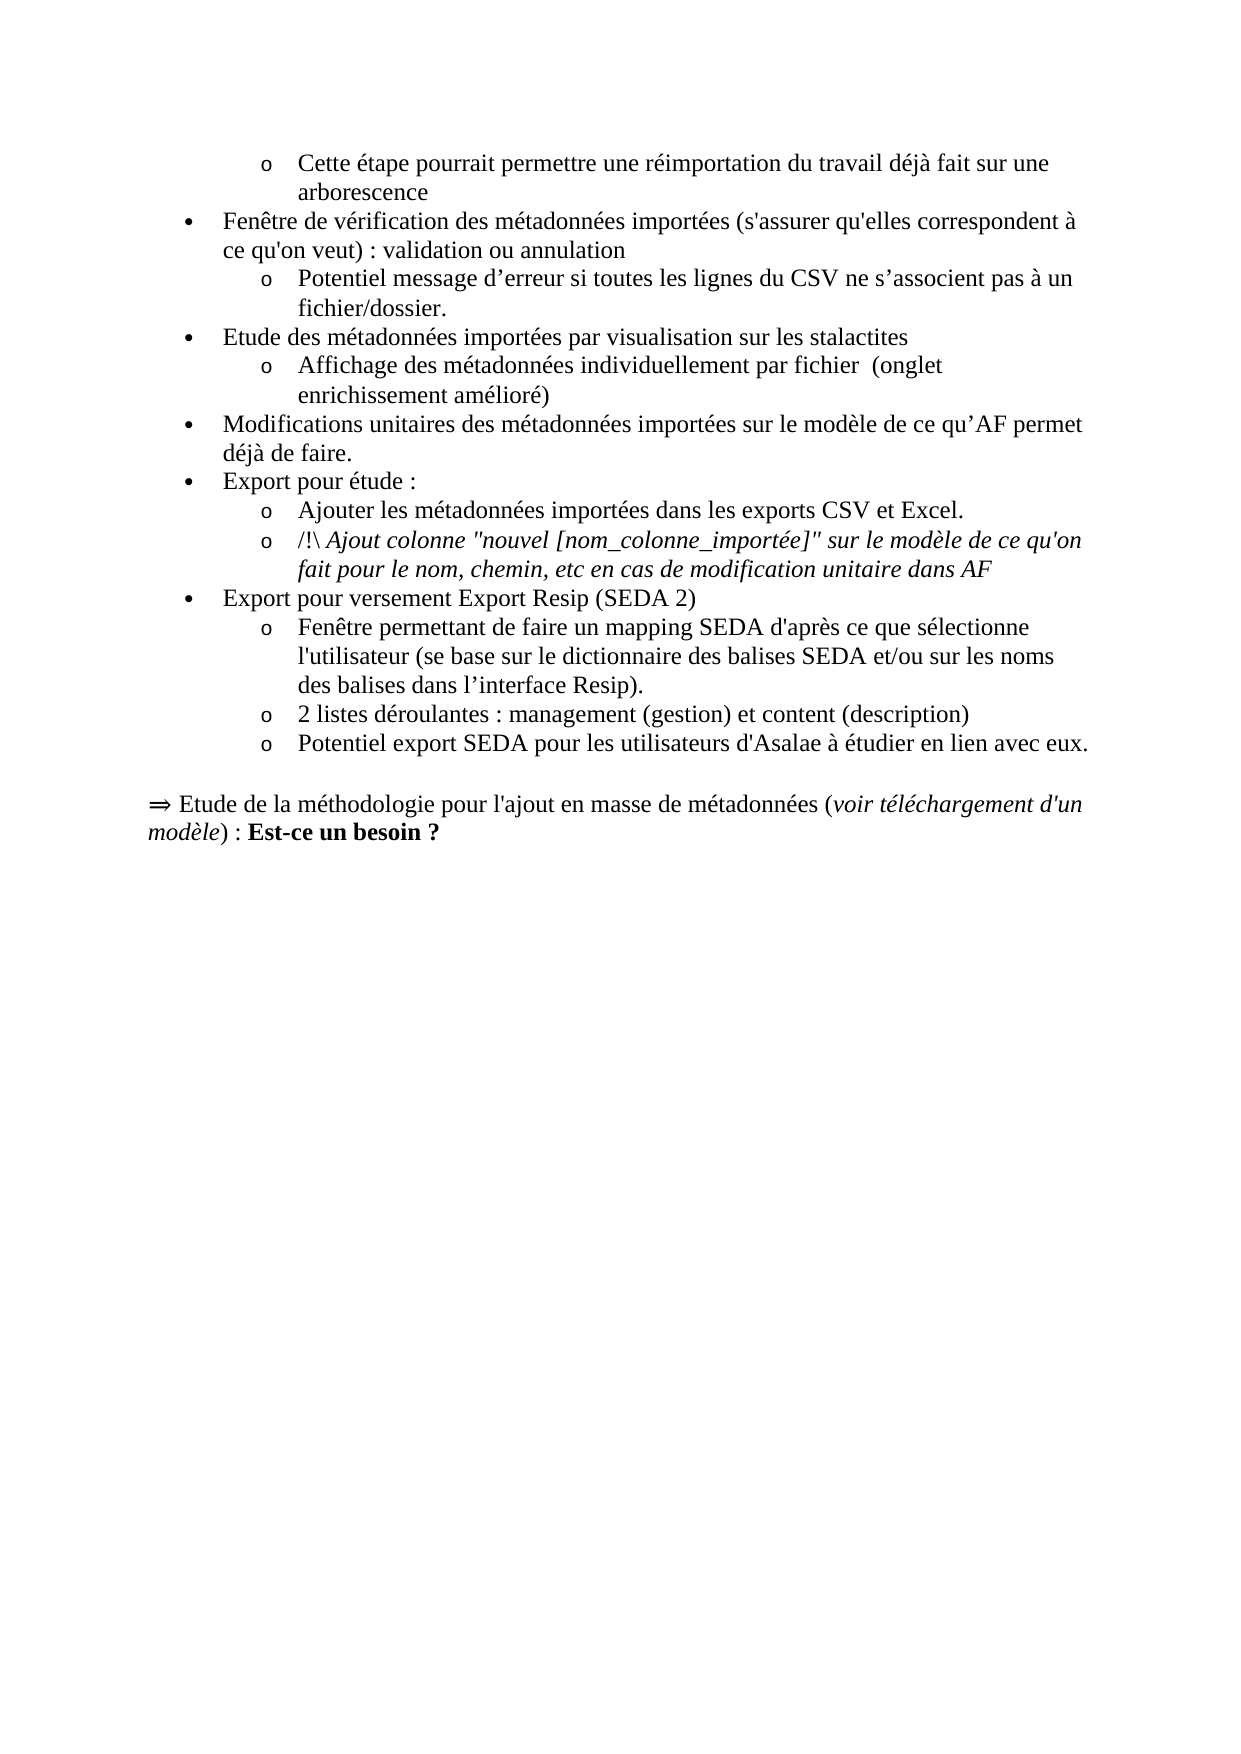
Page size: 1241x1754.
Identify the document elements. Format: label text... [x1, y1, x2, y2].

list Cette étape pourrait permettre une réimportation du travail déjà fait sur une arborescence [260, 148, 1093, 206]
list Export pour versement Export Resip (SEDA 2) [185, 583, 1093, 612]
list Affichage des métadonnées individuellement par fichier (onglet enrichissement amélioré) [260, 351, 1093, 409]
list Potentiel export SEDA pour les utilisateurs d'Asalae à étudier en lien avec eux. [260, 728, 1093, 758]
list Export pour étude : [185, 466, 1093, 495]
list /!\ Ajout colonne "nouvel [nom_colonne_importée]" sur le modèle de ce qu'on fait pour le nom, chemin, etc en cas de modification unitaire dans AF [260, 525, 1093, 583]
list Etude des métadonnées importées par visualisation sur les stalactites [185, 322, 1093, 351]
list Modifications unitaires des métadonnées importées sur le modèle de ce qu’AF permet déjà de faire. [185, 409, 1093, 466]
list 2 listes déroulantes : management (gestion) et content (description) [260, 699, 1093, 728]
list Fenêtre de vérification des métadonnées importées (s'assurer qu'elles correspondent à ce qu'on veut) : validation ou annulation [185, 206, 1093, 263]
list Fenêtre permettant de faire un mapping SEDA d'après ce que sélectionne l'utilisateur (se base sur le dictionnaire des balises SEDA et/ou sur les noms des balises dans l’interface Resip). [260, 612, 1093, 699]
list Ajouter les métadonnées importées dans les exports CSV et Excel. [260, 495, 1093, 525]
text ⇒ Etude de la méthodologie pour l'ajout en masse de métadonnées (voir téléchargement d'un modèle) : Est-ce un besoin ? [148, 787, 1093, 846]
list Potentiel message d’erreur si toutes les lignes du CSV ne s’associent pas à un fichier/dossier. [260, 263, 1093, 322]
